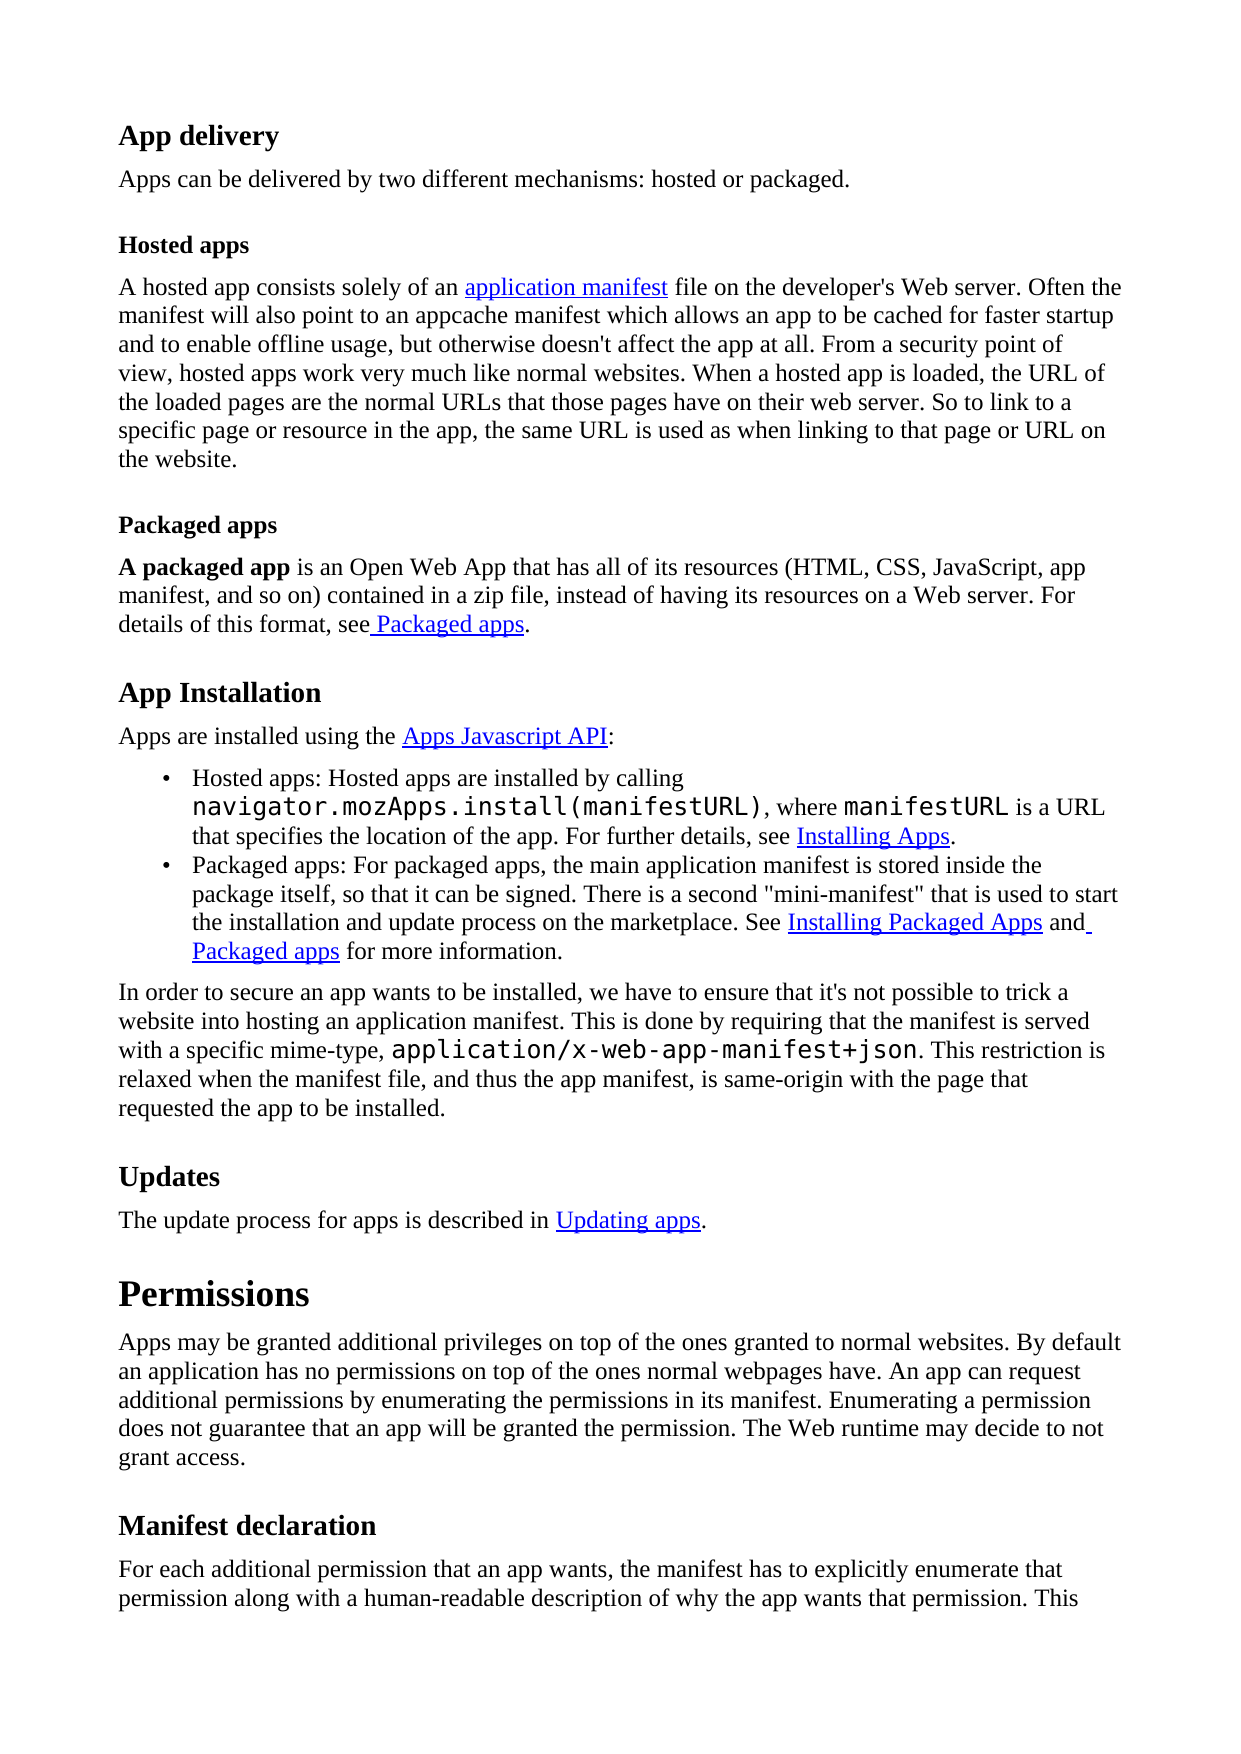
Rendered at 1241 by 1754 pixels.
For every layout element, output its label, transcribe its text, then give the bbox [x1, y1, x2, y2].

text Permissions [118, 1272, 1122, 1315]
text In order to secure an app wants to be installed, we have to ensure that it's not possible to trick a website into hosting an application manifest. This is done by requiring that the manifest is served with a specific mime-type, application/x-web-app-manifest+json. This restriction is relaxed when the manifest file, and thus the app manifest, is same-origin with the page that requested the app to be installed. [118, 977, 1122, 1122]
text Apps can be delivered by two different mechanisms: hosted or packaged. [118, 164, 1122, 193]
text Apps may be granted additional privileges on top of the ones granted to normal websites. By default an application has no permissions on top of the ones normal webpages have. An app can request additional permissions by enumerating the permissions in its manifest. Enumerating a permission does not guarantee that an app will be granted the permission. The Web runtime may decide to not grant access. [118, 1327, 1122, 1471]
text The update process for apps is described in Updating apps. [118, 1205, 1122, 1234]
text Apps are installed using the Apps Javascript API: [118, 721, 1122, 750]
text A hosted app consists solely of an application manifest file on the developer's Web server. Often the manifest will also point to an appcache manifest which allows an app to be cached for faster startup and to enable offline usage, but otherwise doesn't affect the app at all. From a security point of view, hosted apps work very much like normal websites. When a hosted app is loaded, the URL of the loaded pages are the normal URLs that those pages have on their web server. So to link to a specific page or resource in the app, the same URL is used as when linking to that page or URL on the website. [118, 272, 1122, 473]
text A packaged app is an Open Web App that has all of its resources (HTML, CSS, JavaScript, app manifest, and so on) contained in a zip file, instead of having its resources on a Web server. For details of this format, see Packaged apps. [118, 552, 1122, 638]
text Hosted apps [118, 230, 1122, 259]
list Packaged apps: For packaged apps, the main application manifest is stored inside the package itself, so that it can be signed. There is a second "mini-manifest" that is used to start the installation and update process on the marketplace. See Installing Packaged Apps and Packaged apps for more information. [162, 850, 1122, 965]
text For each additional permission that an app wants, the manifest has to explicitly enumerate that permission along with a human-readable description of why the app wants that permission. This [118, 1554, 1122, 1612]
text Manifest declaration [118, 1508, 1122, 1542]
text Updates [118, 1159, 1122, 1193]
list Hosted apps: Hosted apps are installed by calling navigator.mozApps.install(manifestURL), where manifestURL is a URL that specifies the location of the app. For further details, see Installing Apps. [162, 763, 1122, 850]
text App Installation [118, 675, 1122, 709]
text App delivery [118, 118, 1122, 152]
text Packaged apps [118, 510, 1122, 539]
